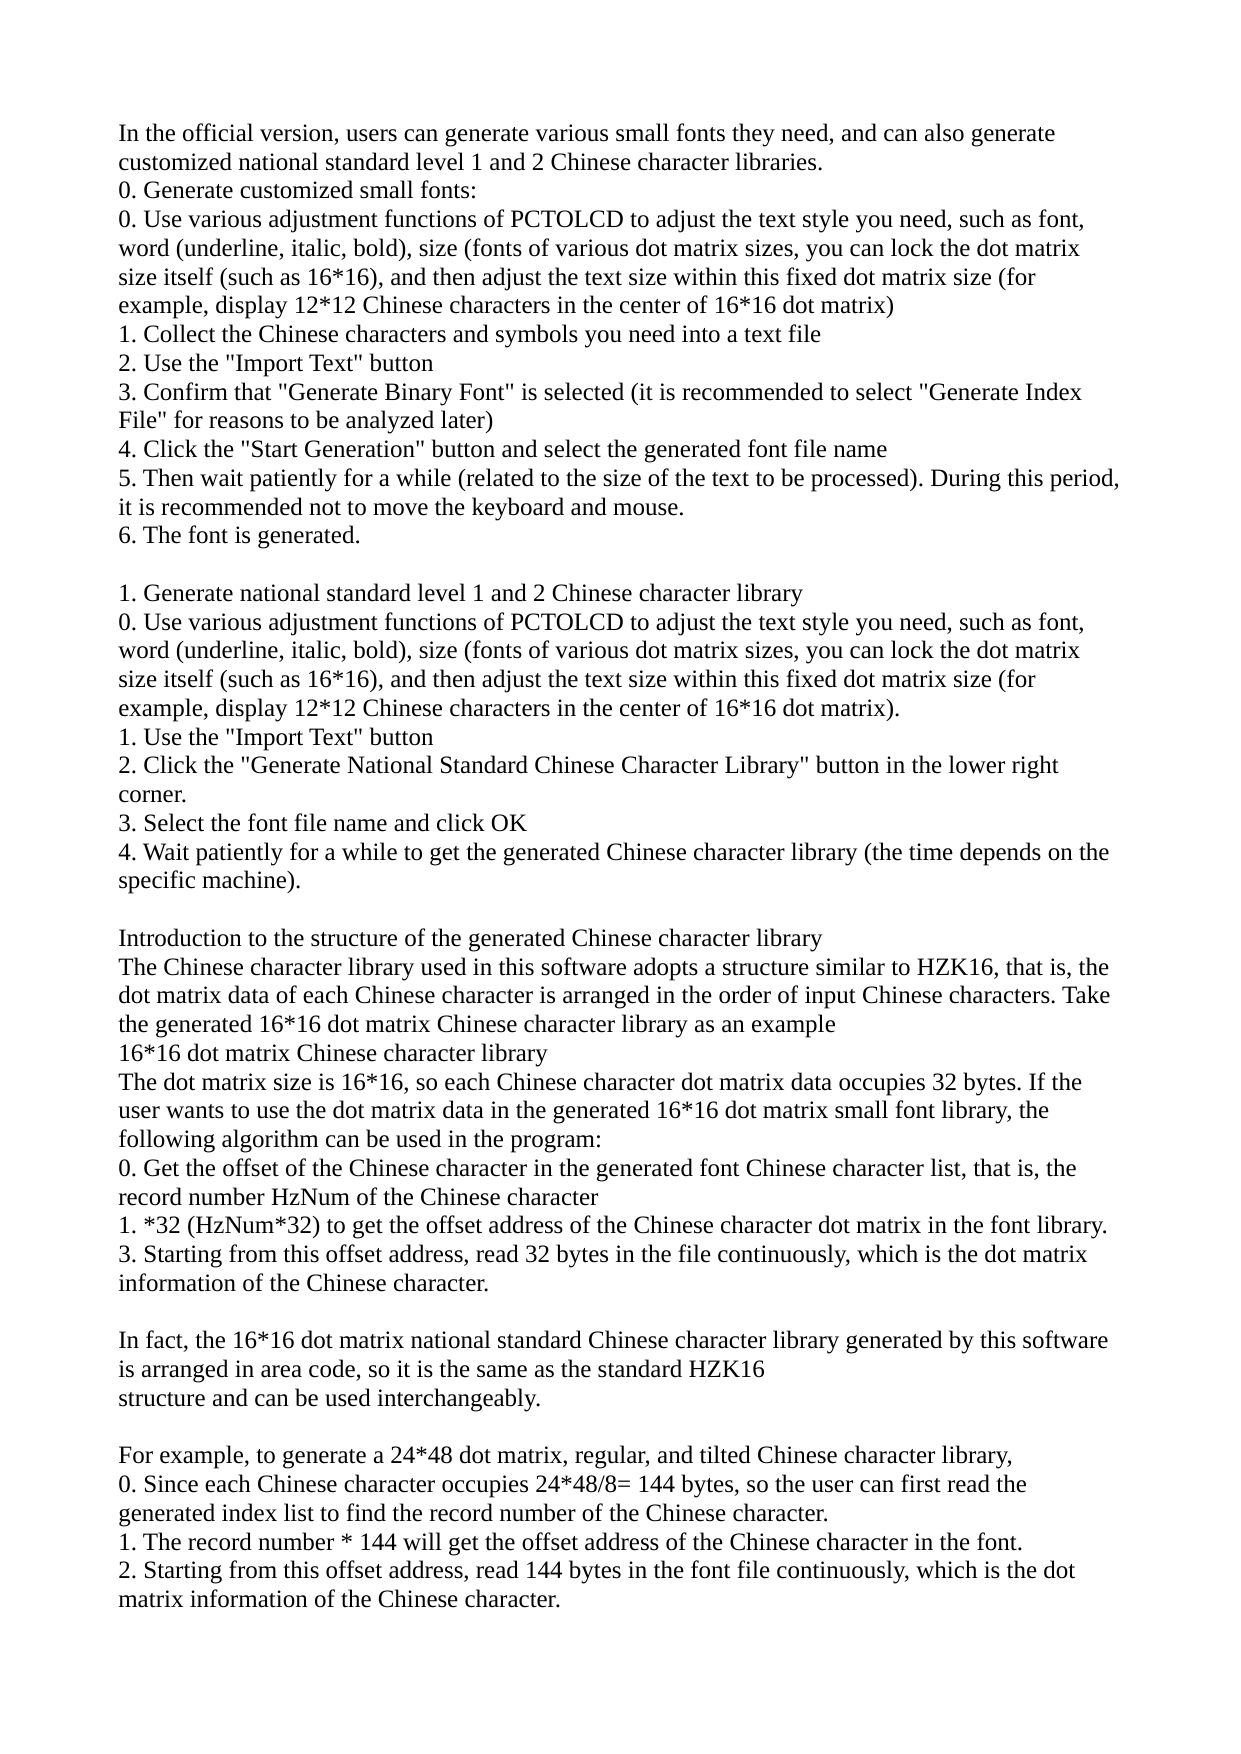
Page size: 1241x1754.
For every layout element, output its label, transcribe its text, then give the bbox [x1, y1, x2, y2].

text 0. Since each Chinese character occupies 24*48/8= 144 bytes, so the user can first read the generated index list to find the record number of the Chinese character. [118, 1469, 1122, 1527]
text 2. Click the "Generate National Standard Chinese Character Library" button in the lower right corner. [118, 751, 1122, 808]
text For example, to generate a 24*48 dot matrix, regular, and tilted Chinese character library, [118, 1441, 1122, 1469]
text 3. Select the font file name and click OK [118, 808, 1122, 837]
text 4. Wait patiently for a while to get the generated Chinese character library (the time depends on the specific machine). [118, 837, 1122, 894]
text The dot matrix size is 16*16, so each Chinese character dot matrix data occupies 32 bytes. If the user wants to use the dot matrix data in the generated 16*16 dot matrix small font library, the following algorithm can be used in the program: [118, 1067, 1122, 1153]
text 3. Confirm that "Generate Binary Font" is selected (it is recommended to select "Generate Index File" for reasons to be analyzed later) [118, 377, 1122, 434]
text The Chinese character library used in this software adopts a structure similar to HZK16, that is, the dot matrix data of each Chinese character is arranged in the order of input Chinese characters. Take the generated 16*16 dot matrix Chinese character library as an example [118, 952, 1122, 1038]
text 4. Click the "Start Generation" button and select the generated font file name [118, 434, 1122, 463]
text 5. Then wait patiently for a while (related to the size of the text to be processed). During this period, it is recommended not to move the keyboard and mouse. [118, 463, 1122, 521]
text 0. Generate customized small fonts: [118, 176, 1122, 204]
text 2. Use the "Import Text" button [118, 348, 1122, 377]
text 1. The record number * 144 will get the offset address of the Chinese character in the font. [118, 1527, 1122, 1556]
text 1. Collect the Chinese characters and symbols you need into a text file [118, 319, 1122, 348]
text structure and can be used interchangeably. [118, 1383, 1122, 1412]
text 3. Starting from this offset address, read 32 bytes in the file continuously, which is the dot matrix information of the Chinese character. [118, 1239, 1122, 1297]
text 0. Use various adjustment functions of PCTOLCD to adjust the text style you need, such as font, word (underline, italic, bold), size (fonts of various dot matrix sizes, you can lock the dot matrix size itself (such as 16*16), and then adjust the text size within this fixed dot matrix size (for example, display 12*12 Chinese characters in the center of 16*16 dot matrix). [118, 607, 1122, 722]
text In fact, the 16*16 dot matrix national standard Chinese character library generated by this software is arranged in area code, so it is the same as the standard HZK16 [118, 1326, 1122, 1383]
text 2. Starting from this offset address, read 144 bytes in the font file continuously, which is the dot matrix information of the Chinese character. [118, 1556, 1122, 1613]
text 0. Get the offset of the Chinese character in the generated font Chinese character list, that is, the record number HzNum of the Chinese character [118, 1153, 1122, 1211]
text 16*16 dot matrix Chinese character library [118, 1038, 1122, 1067]
text 6. The font is generated. [118, 521, 1122, 549]
text 1. Use the "Import Text" button [118, 722, 1122, 751]
text 1. *32 (HzNum*32) to get the offset address of the Chinese character dot matrix in the font library. [118, 1211, 1122, 1239]
text 1. Generate national standard level 1 and 2 Chinese character library [118, 578, 1122, 607]
text In the official version, users can generate various small fonts they need, and can also generate customized national standard level 1 and 2 Chinese character libraries. [118, 118, 1122, 176]
text Introduction to the structure of the generated Chinese character library [118, 923, 1122, 952]
text 0. Use various adjustment functions of PCTOLCD to adjust the text style you need, such as font, word (underline, italic, bold), size (fonts of various dot matrix sizes, you can lock the dot matrix size itself (such as 16*16), and then adjust the text size within this fixed dot matrix size (for example, display 12*12 Chinese characters in the center of 16*16 dot matrix) [118, 204, 1122, 319]
